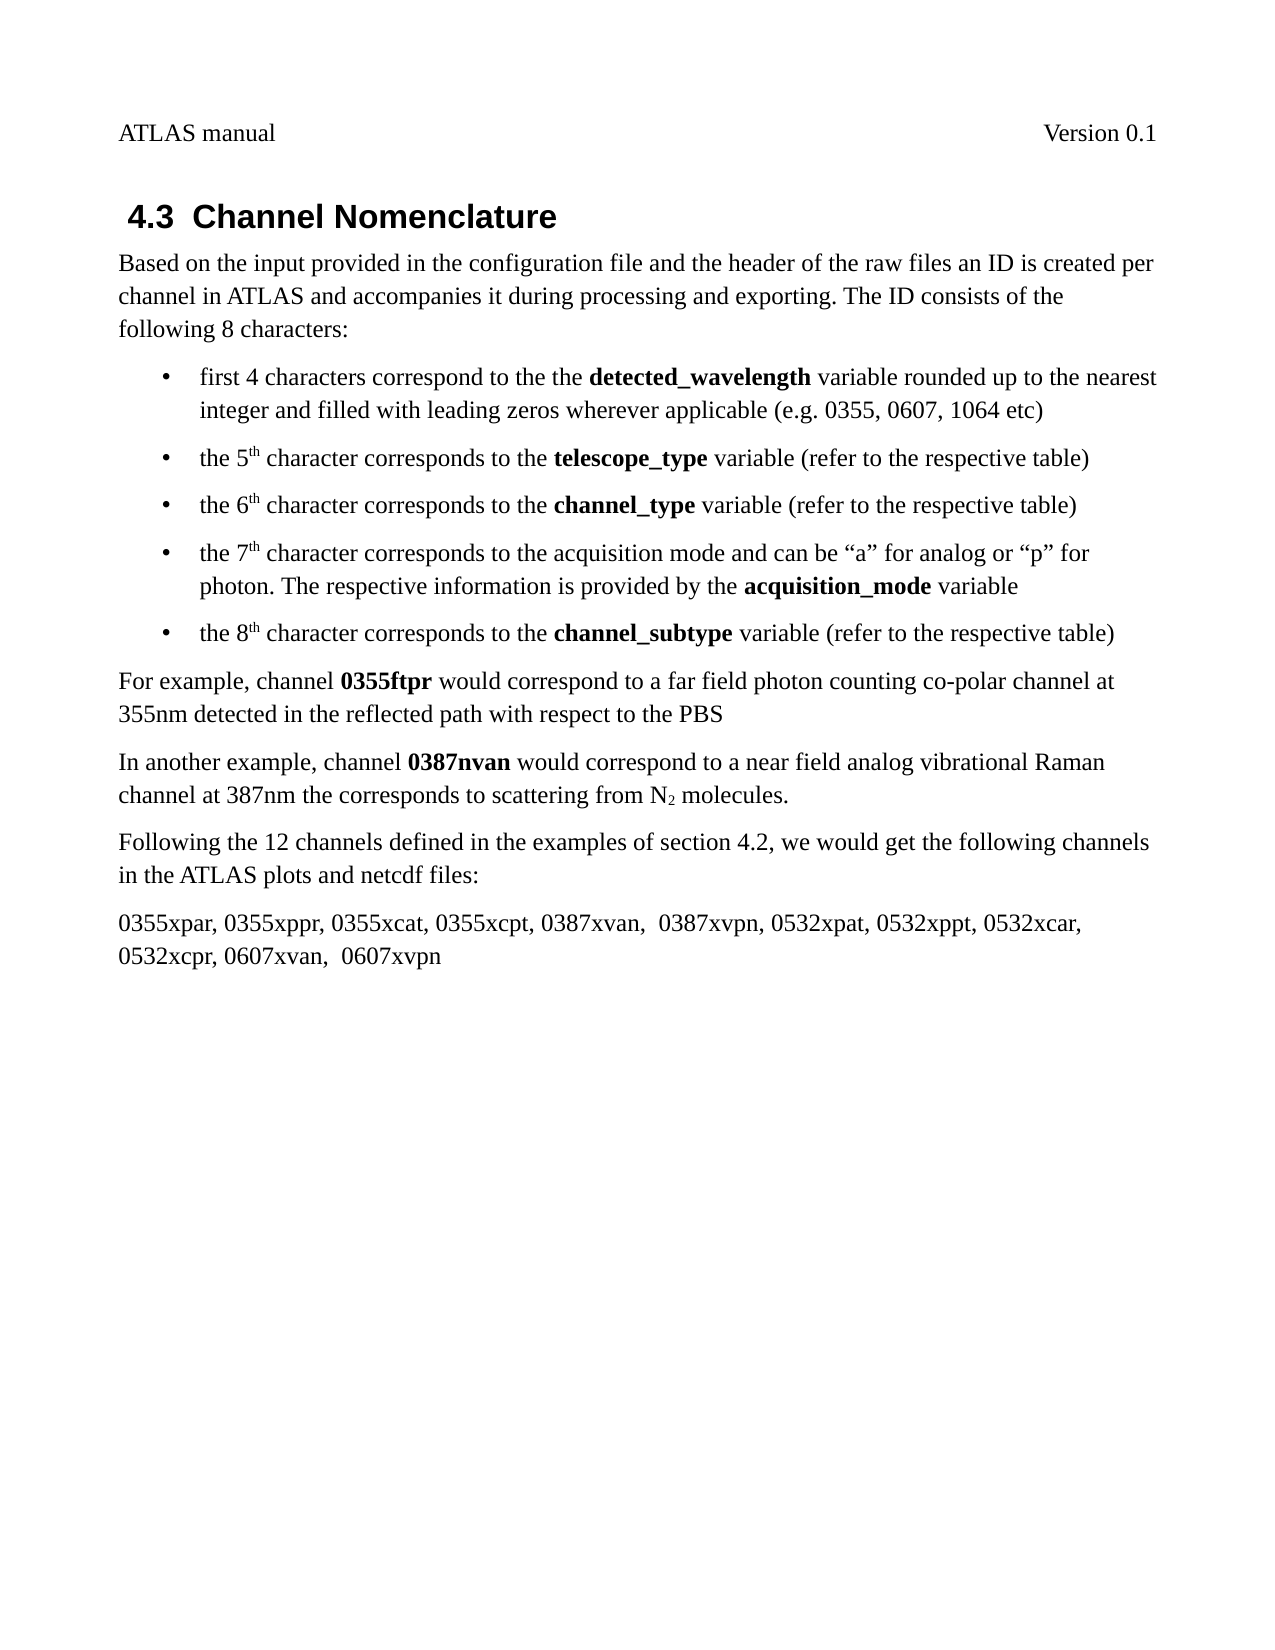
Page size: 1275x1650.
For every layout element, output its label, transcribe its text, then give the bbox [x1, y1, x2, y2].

text 0355xpar, 0355xppr, 0355xcat, 0355xcpt, 0387xvan, 0387xvpn, 0532xpat, 0532xppt, 0532xcar, 0532xcpr, 0607xvan, 0607xvpn [118, 908, 1157, 970]
list first 4 characters correspond to the the detected_wavelength variable rounded up to the nearest integer and filled with leading zeros wherever applicable (e.g. 0355, 0607, 1064 etc) [162, 362, 1157, 424]
list the 5th character corresponds to the telescope_type variable (refer to the respective table) [162, 443, 1157, 471]
text Following the 12 channels defined in the examples of section 4.2, we would get the following channels in the ATLAS plots and netcdf files: [118, 827, 1157, 889]
text For example, channel 0355ftpr would correspond to a far field photon counting co-polar channel at 355nm detected in the reflected path with respect to the PBS [118, 666, 1157, 728]
text Based on the input provided in the configuration file and the header of the raw files an ID is created per channel in ATLAS and accompanies it during processing and exporting. The ID consists of the following 8 characters: [118, 248, 1157, 343]
list the 6th character corresponds to the channel_type variable (refer to the respective table) [162, 490, 1157, 519]
list the 8th character corresponds to the channel_subtype variable (refer to the respective table) [162, 618, 1157, 647]
list the 7th character corresponds to the acquisition mode and can be “a” for analog or “p” for photon. The respective information is provided by the acquisition_mode variable [162, 538, 1157, 599]
subtitle Channel Nomenclature [118, 197, 1157, 236]
text In another example, channel 0387nvan would correspond to a near field analog vibrational Raman channel at 387nm the corresponds to scattering from N2 molecules. [118, 747, 1157, 808]
